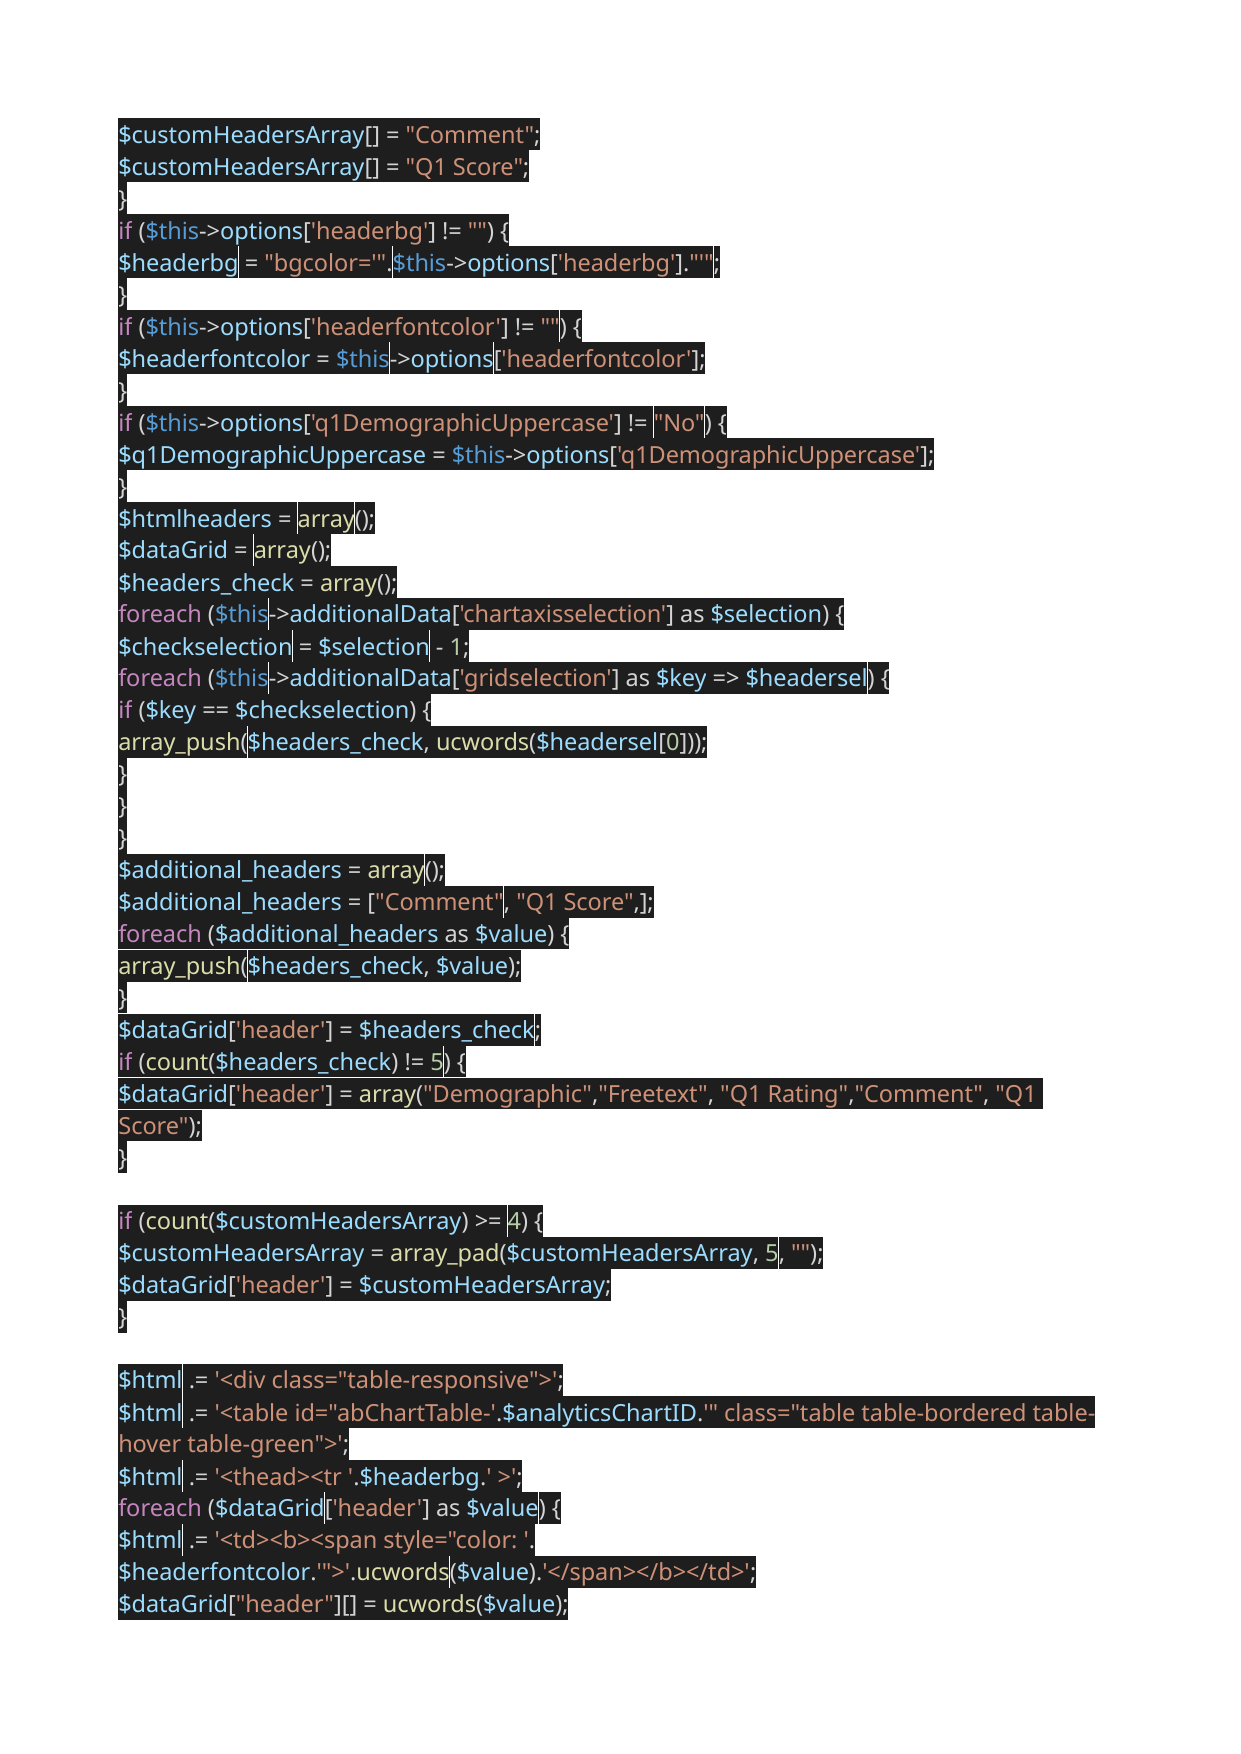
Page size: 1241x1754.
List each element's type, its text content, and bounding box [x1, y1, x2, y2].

text if ($key == $checkselection) { [118, 694, 1122, 726]
text foreach ($this->additionalData['chartaxisselection'] as $selection) { [118, 598, 1122, 630]
text $htmlheaders = array(); [118, 502, 1122, 534]
text if (count($customHeadersArray) >= 4) { [118, 1205, 1122, 1237]
text foreach ($this->additionalData['gridselection'] as $key => $headersel) { [118, 662, 1122, 694]
text $html .= '<thead><tr '.$headerbg.' >'; [118, 1460, 1122, 1492]
text } [118, 374, 1122, 406]
text } [118, 790, 1122, 822]
text $html .= '<div class="table-responsive">'; [118, 1364, 1122, 1396]
text } [118, 470, 1122, 502]
text } [118, 278, 1122, 310]
text } [118, 822, 1122, 854]
text } [118, 182, 1122, 214]
text } [118, 758, 1122, 790]
text } [118, 1141, 1122, 1173]
text $dataGrid = array(); [118, 534, 1122, 566]
text $additional_headers = ["Comment", "Q1 Score",]; [118, 886, 1122, 918]
text } [118, 982, 1122, 1013]
text $dataGrid['header'] = $headers_check; [118, 1013, 1122, 1046]
text array_push($headers_check, ucwords($headersel[0])); [118, 726, 1122, 758]
text $q1DemographicUppercase = $this->options['q1DemographicUppercase']; [118, 438, 1122, 470]
text $checkselection = $selection - 1; [118, 630, 1122, 662]
text if ($this->options['headerbg'] != "") { [118, 214, 1122, 246]
text $customHeadersArray[] = "Comment"; [118, 118, 1122, 150]
text $headerbg = "bgcolor='".$this->options['headerbg']."'"; [118, 246, 1122, 278]
text $html .= '<table id="abChartTable-'.$analyticsChartID.'" class="table table-bordered table-hover table-green">'; [118, 1396, 1122, 1460]
text $dataGrid['header'] = array("Demographic","Freetext", "Q1 Rating","Comment", "Q1 Score"); [118, 1077, 1122, 1141]
text $headers_check = array(); [118, 566, 1122, 598]
text $additional_headers = array(); [118, 854, 1122, 886]
text $html .= '<td><b><span style="color: '.$headerfontcolor.'">'.ucwords($value).'</span></b></td>'; [118, 1524, 1122, 1588]
text if ($this->options['headerfontcolor'] != "") { [118, 310, 1122, 342]
text $dataGrid["header"][] = ucwords($value); [118, 1588, 1122, 1620]
text $dataGrid['header'] = $customHeadersArray; [118, 1269, 1122, 1301]
text $customHeadersArray = array_pad($customHeadersArray, 5, ""); [118, 1237, 1122, 1269]
text if ($this->options['q1DemographicUppercase'] != "No") { [118, 406, 1122, 438]
text array_push($headers_check, $value); [118, 949, 1122, 982]
text if (count($headers_check) != 5) { [118, 1046, 1122, 1077]
text } [118, 1301, 1122, 1333]
text foreach ($dataGrid['header'] as $value) { [118, 1492, 1122, 1524]
text $customHeadersArray[] = "Q1 Score"; [118, 150, 1122, 182]
text foreach ($additional_headers as $value) { [118, 918, 1122, 949]
text $headerfontcolor = $this->options['headerfontcolor']; [118, 342, 1122, 374]
